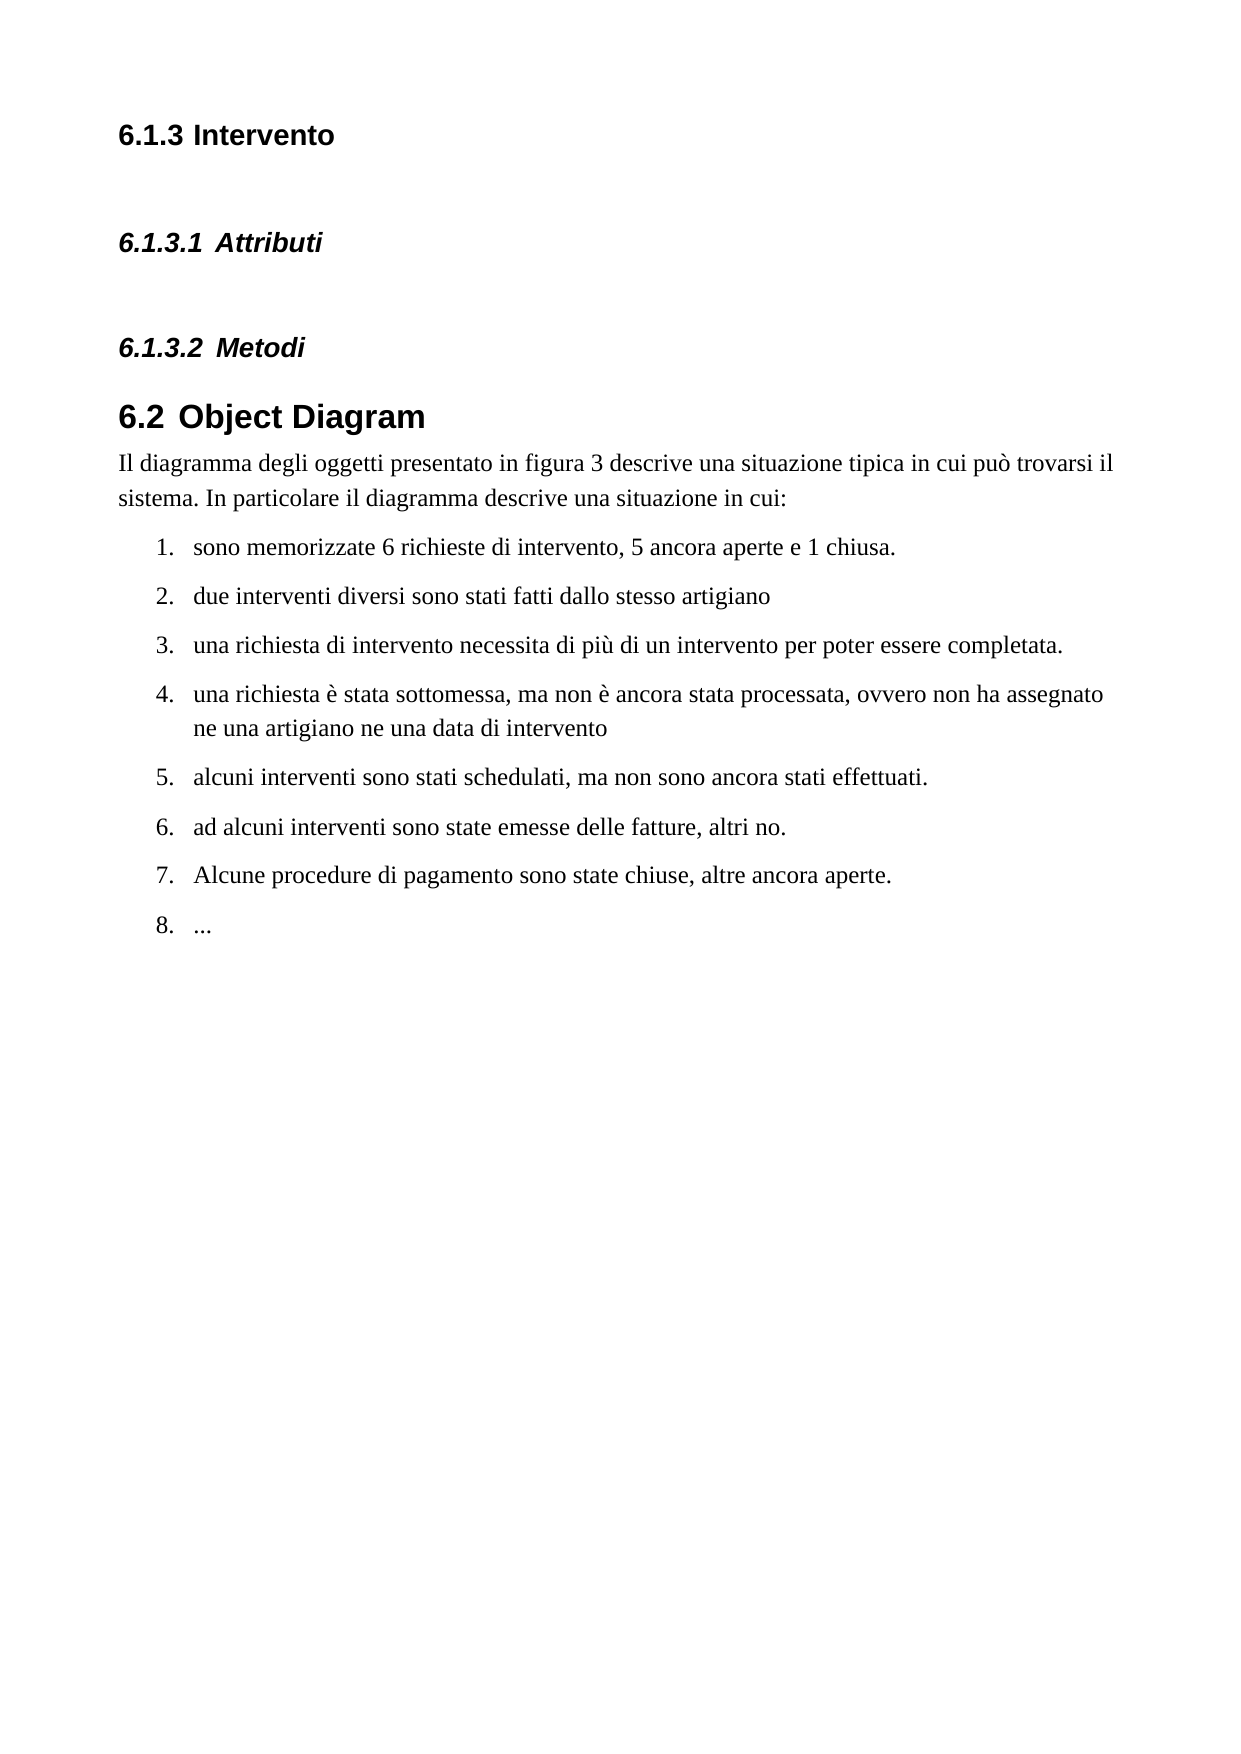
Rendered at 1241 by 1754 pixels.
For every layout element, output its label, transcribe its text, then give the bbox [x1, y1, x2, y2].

subtitle Intervento [118, 118, 1122, 152]
text Il diagramma degli oggetti presentato in figura 3 descrive una situazione tipica in cui può trovarsi il sistema. In particolare il diagramma descrive una situazione in cui: [118, 448, 1122, 511]
list ... [156, 910, 1122, 938]
list alcuni interventi sono stati schedulati, ma non sono ancora stati effettuati. [156, 762, 1122, 791]
subtitle Object Diagram [118, 397, 1122, 436]
list una richiesta di intervento necessita di più di un intervento per poter essere completata. [156, 630, 1122, 659]
list una richiesta è stata sottomessa, ma non è ancora stata processata, ovvero non ha assegnato ne una artigiano ne una data di intervento [156, 679, 1122, 742]
list due interventi diversi sono stati fatti dallo stesso artigiano [156, 581, 1122, 609]
subtitle Metodi [118, 332, 1122, 364]
list sono memorizzate 6 richieste di intervento, 5 ancora aperte e 1 chiusa. [156, 532, 1122, 561]
subtitle Attributi [118, 226, 1122, 258]
list ad alcuni interventi sono state emesse delle fatture, altri no. [156, 812, 1122, 840]
list Alcune procedure di pagamento sono state chiuse, altre ancora aperte. [156, 861, 1122, 889]
